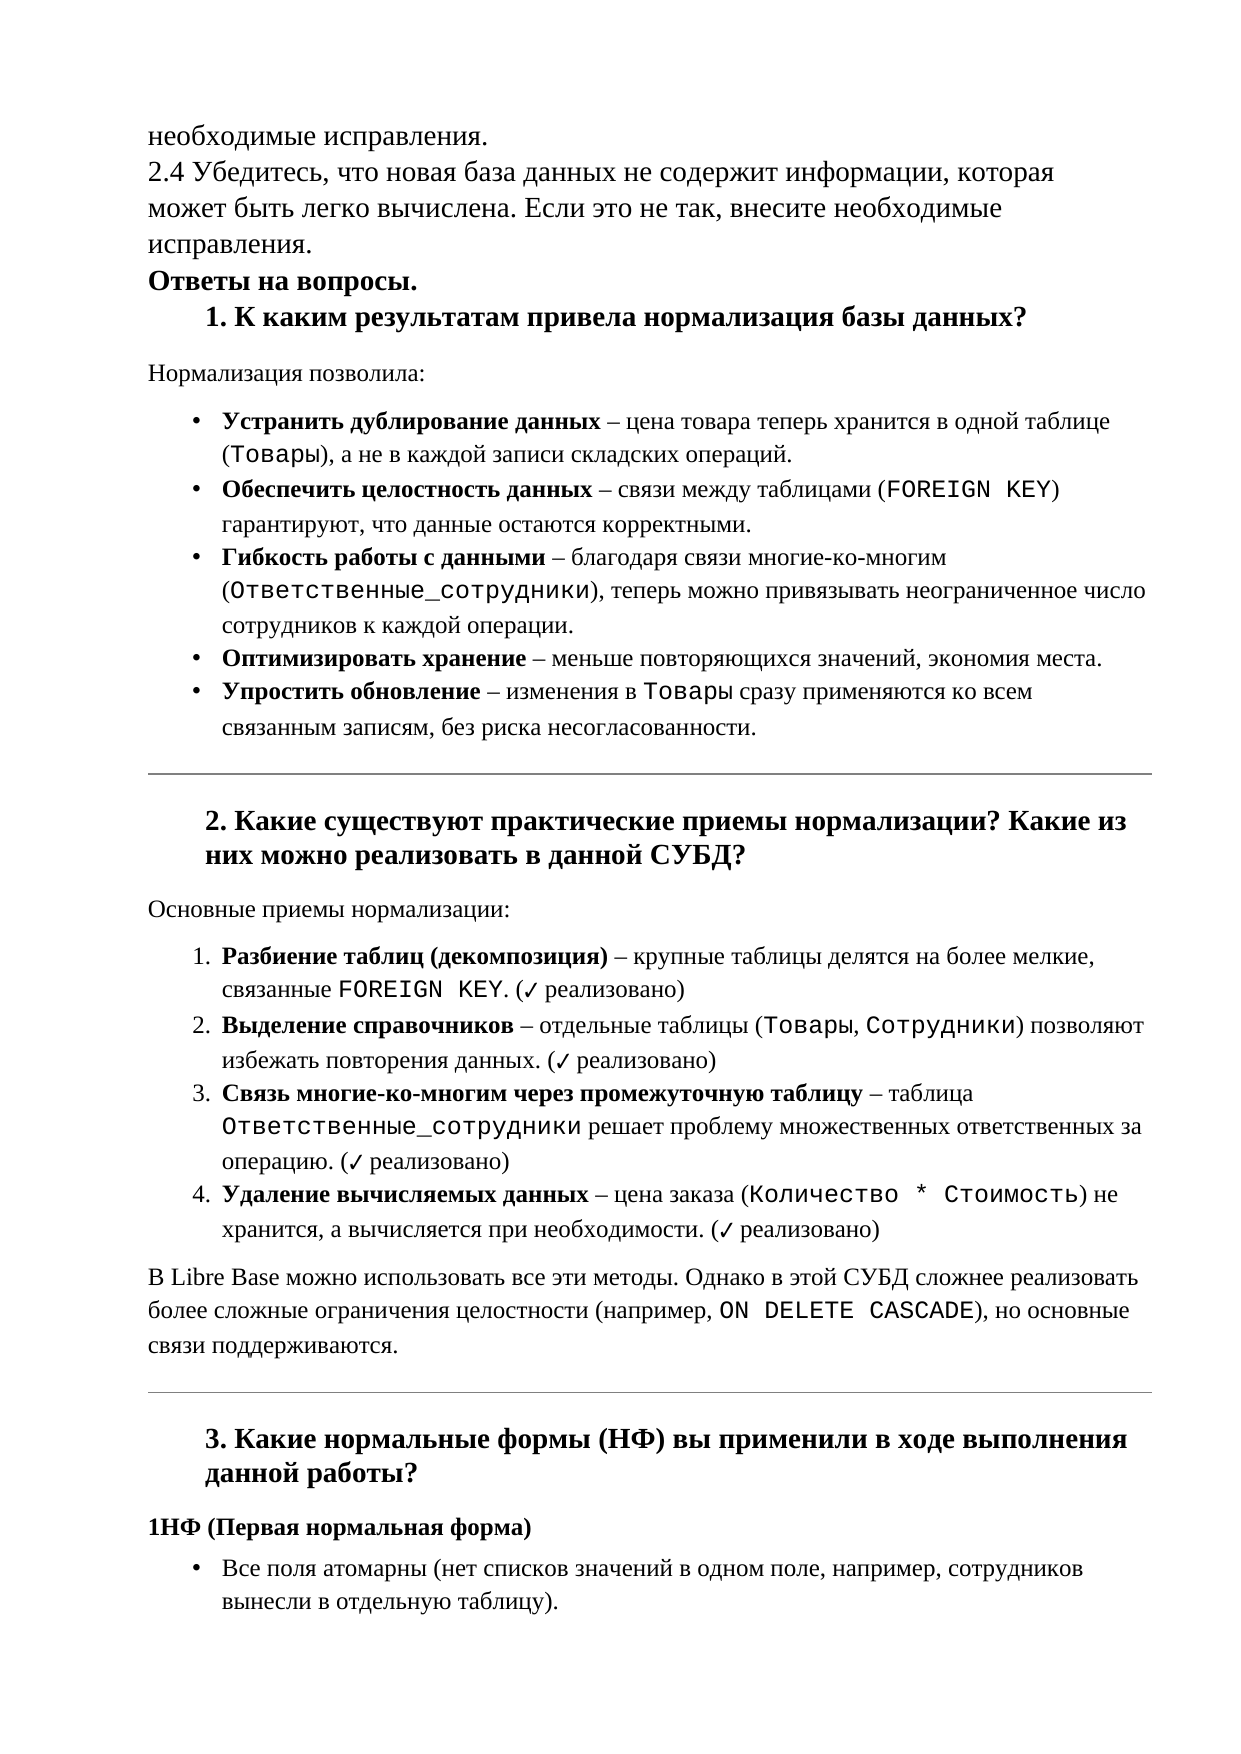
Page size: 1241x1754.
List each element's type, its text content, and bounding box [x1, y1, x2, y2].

list Оптимизировать хранение – меньше повторяющихся значений, экономия места. [192, 643, 1152, 672]
list Обеспечить целостность данных – связи между таблицами (FOREIGN KEY) гарантируют, что данные остаются корректными. [192, 474, 1152, 538]
list Удаление вычисляемых данных – цена заказа (Количество * Стоимость) не хранится, а вычисляется при необходимости. (✔ реализовано) [192, 1179, 1152, 1243]
subtitle 1. К каким результатам привела нормализация базы данных? [205, 299, 1135, 332]
subtitle Ответы на вопросы. [148, 263, 1152, 296]
list Связь многие-ко-многим через промежуточную таблицу – таблица Ответственные_сотрудники решает проблему множественных ответственных за операцию. (✔ реализовано) [192, 1078, 1152, 1175]
list Упростить обновление – изменения в Товары сразу применяются ко всем связанным записям, без риска несогласованности. [192, 676, 1152, 740]
list Гибкость работы с данными – благодаря связи многие-ко-многим (Ответственные_сотрудники), теперь можно привязывать неограниченное число сотрудников к каждой операции. [192, 542, 1152, 639]
text Нормализация позволила: [148, 358, 1152, 387]
text необходимые исправления. [148, 118, 1152, 152]
list Все поля атомарны (нет списков значений в одном поле, например, сотрудников вынесли в отдельную таблицу). [192, 1553, 1152, 1615]
subtitle 1НФ (Первая нормальная форма) [148, 1512, 1152, 1541]
text В Libre Base можно использовать все эти методы. Однако в этой СУБД сложнее реализовать более сложные ограничения целостности (например, ON DELETE CASCADE), но основные связи поддерживаются. [148, 1262, 1152, 1358]
text Основные приемы нормализации: [148, 894, 1152, 922]
text 2.4 Убедитесь, что новая база данных не содержит информации, которая [148, 154, 1152, 188]
list Выделение справочников – отдельные таблицы (Товары, Сотрудники) позволяют избежать повторения данных. (✔ реализовано) [192, 1010, 1152, 1073]
text исправления. [148, 227, 1152, 260]
subtitle 2. Какие существуют практические приемы нормализации? Какие из них можно реализовать в данной СУБД? [205, 803, 1135, 871]
list Разбиение таблиц (декомпозиция) – крупные таблицы делятся на более мелкие, связанные FOREIGN KEY. (✔ реализовано) [192, 941, 1152, 1005]
subtitle 3. Какие нормальные формы (НФ) вы применили в ходе выполнения данной работы? [205, 1422, 1135, 1489]
list Устранить дублирование данных – цена товара теперь хранится в одной таблице (Товары), а не в каждой записи складских операций. [192, 406, 1152, 469]
text может быть легко вычислена. Если это не так, внесите необходимые [148, 190, 1152, 224]
